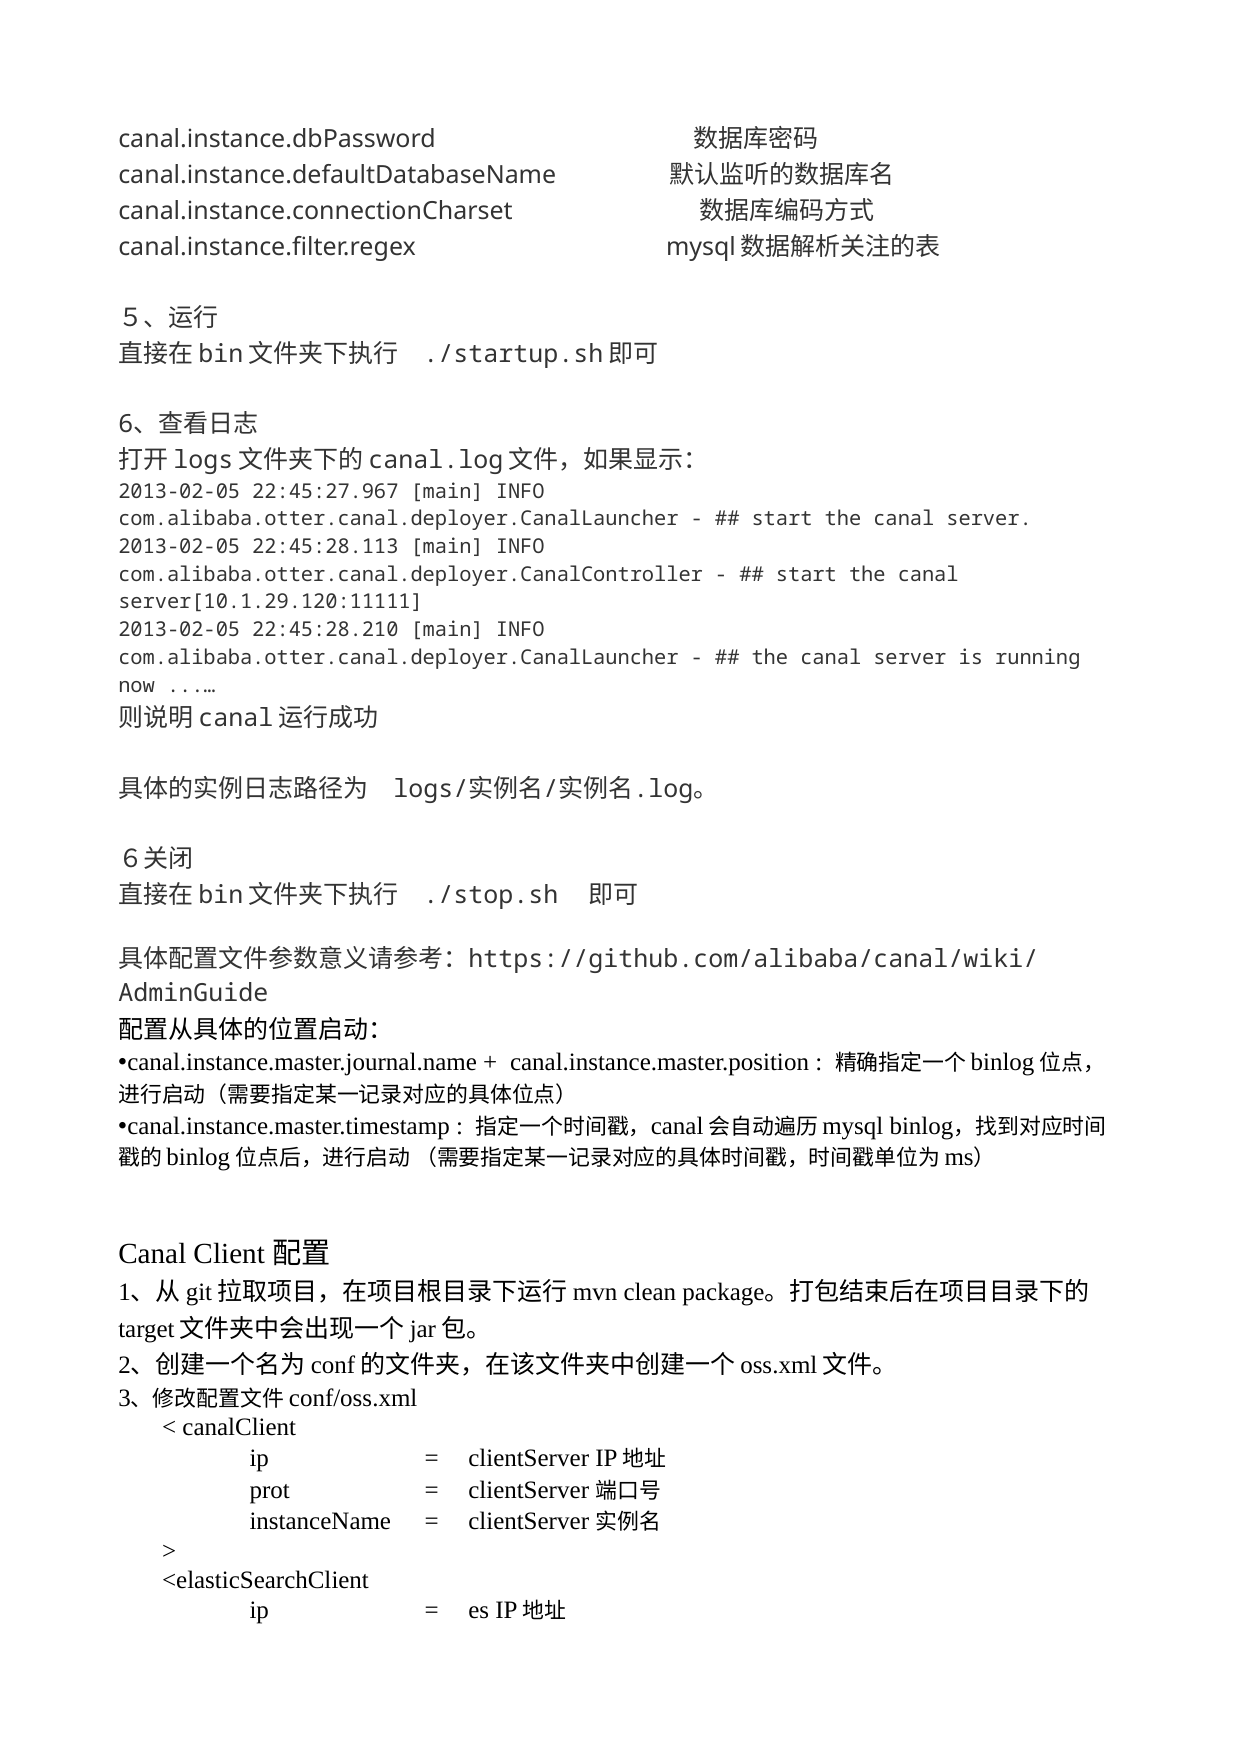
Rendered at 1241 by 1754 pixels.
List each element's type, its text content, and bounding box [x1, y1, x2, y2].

text ip = clientServer IP地址 [118, 1441, 1122, 1473]
text ６关闭 [118, 838, 1122, 875]
text 直接在bin文件夹下执行 ./startup.sh即可 [118, 333, 1122, 370]
text < canalClient [118, 1412, 1122, 1441]
text Canal Client 配置 [118, 1229, 1122, 1272]
text prot = clientServer 端口号 [118, 1473, 1122, 1504]
text canal.instance.filter.regex mysql数据解析关注的表 [118, 227, 1122, 263]
text 具体配置文件参数意义请参考：https://github.com/alibaba/canal/wiki/AdminGuide [118, 939, 1122, 1009]
list canal.instance.master.timestamp : 指定一个时间戳，canal会自动遍历mysql binlog，找到对应时间戳的binlog位点后，进行启动 （需要指定某一记录对应的具体时间戳，时间戳单位为ms） [118, 1109, 1122, 1172]
text 2、创建一个名为conf的文件夹，在该文件夹中创建一个oss.xml文件。 [118, 1344, 1122, 1381]
text 2013-02-05 22:45:28.113 [main] INFO com.alibaba.otter.canal.deployer.CanalController - ## start the canal server[10.1.29.120:11111] [118, 532, 1122, 615]
text 2013-02-05 22:45:28.210 [main] INFO com.alibaba.otter.canal.deployer.CanalLauncher - ## the canal server is running now ...… [118, 615, 1122, 698]
text <elasticSearchClient [118, 1565, 1122, 1593]
text canal.instance.defaultDatabaseName 默认监听的数据库名 [118, 154, 1122, 191]
text ip = es IP地址 [118, 1593, 1122, 1625]
text ５、运行 [118, 297, 1122, 333]
text 打开logs文件夹下的canal.log文件，如果显示： [118, 440, 1122, 476]
text 6、查看日志 [118, 404, 1122, 440]
text canal.instance.connectionCharset 数据库编码方式 [118, 191, 1122, 227]
text 3、修改配置文件 conf/oss.xml [118, 1381, 1122, 1412]
text > [118, 1536, 1122, 1565]
text 配置从具体的位置启动： [118, 1009, 1122, 1045]
text 具体的实例日志路径为 logs/实例名/实例名.log。 [118, 768, 1122, 804]
text 1、从git拉取项目，在项目根目录下运行 mvn clean package。打包结束后在项目目录下的target文件夹中会出现一个jar包。 [118, 1272, 1122, 1344]
list canal.instance.master.journal.name + canal.instance.master.position : 精确指定一个binlog位点，进行启动（需要指定某一记录对应的具体位点） [118, 1045, 1122, 1109]
text 则说明canal运行成功 [118, 698, 1122, 734]
text 2013-02-05 22:45:27.967 [main] INFO com.alibaba.otter.canal.deployer.CanalLauncher - ## start the canal server. [118, 476, 1122, 532]
text 直接在bin文件夹下执行 ./stop.sh 即可 [118, 875, 1122, 911]
text instanceName = clientServer 实例名 [118, 1504, 1122, 1536]
text canal.instance.dbPassword 数据库密码 [118, 118, 1122, 154]
